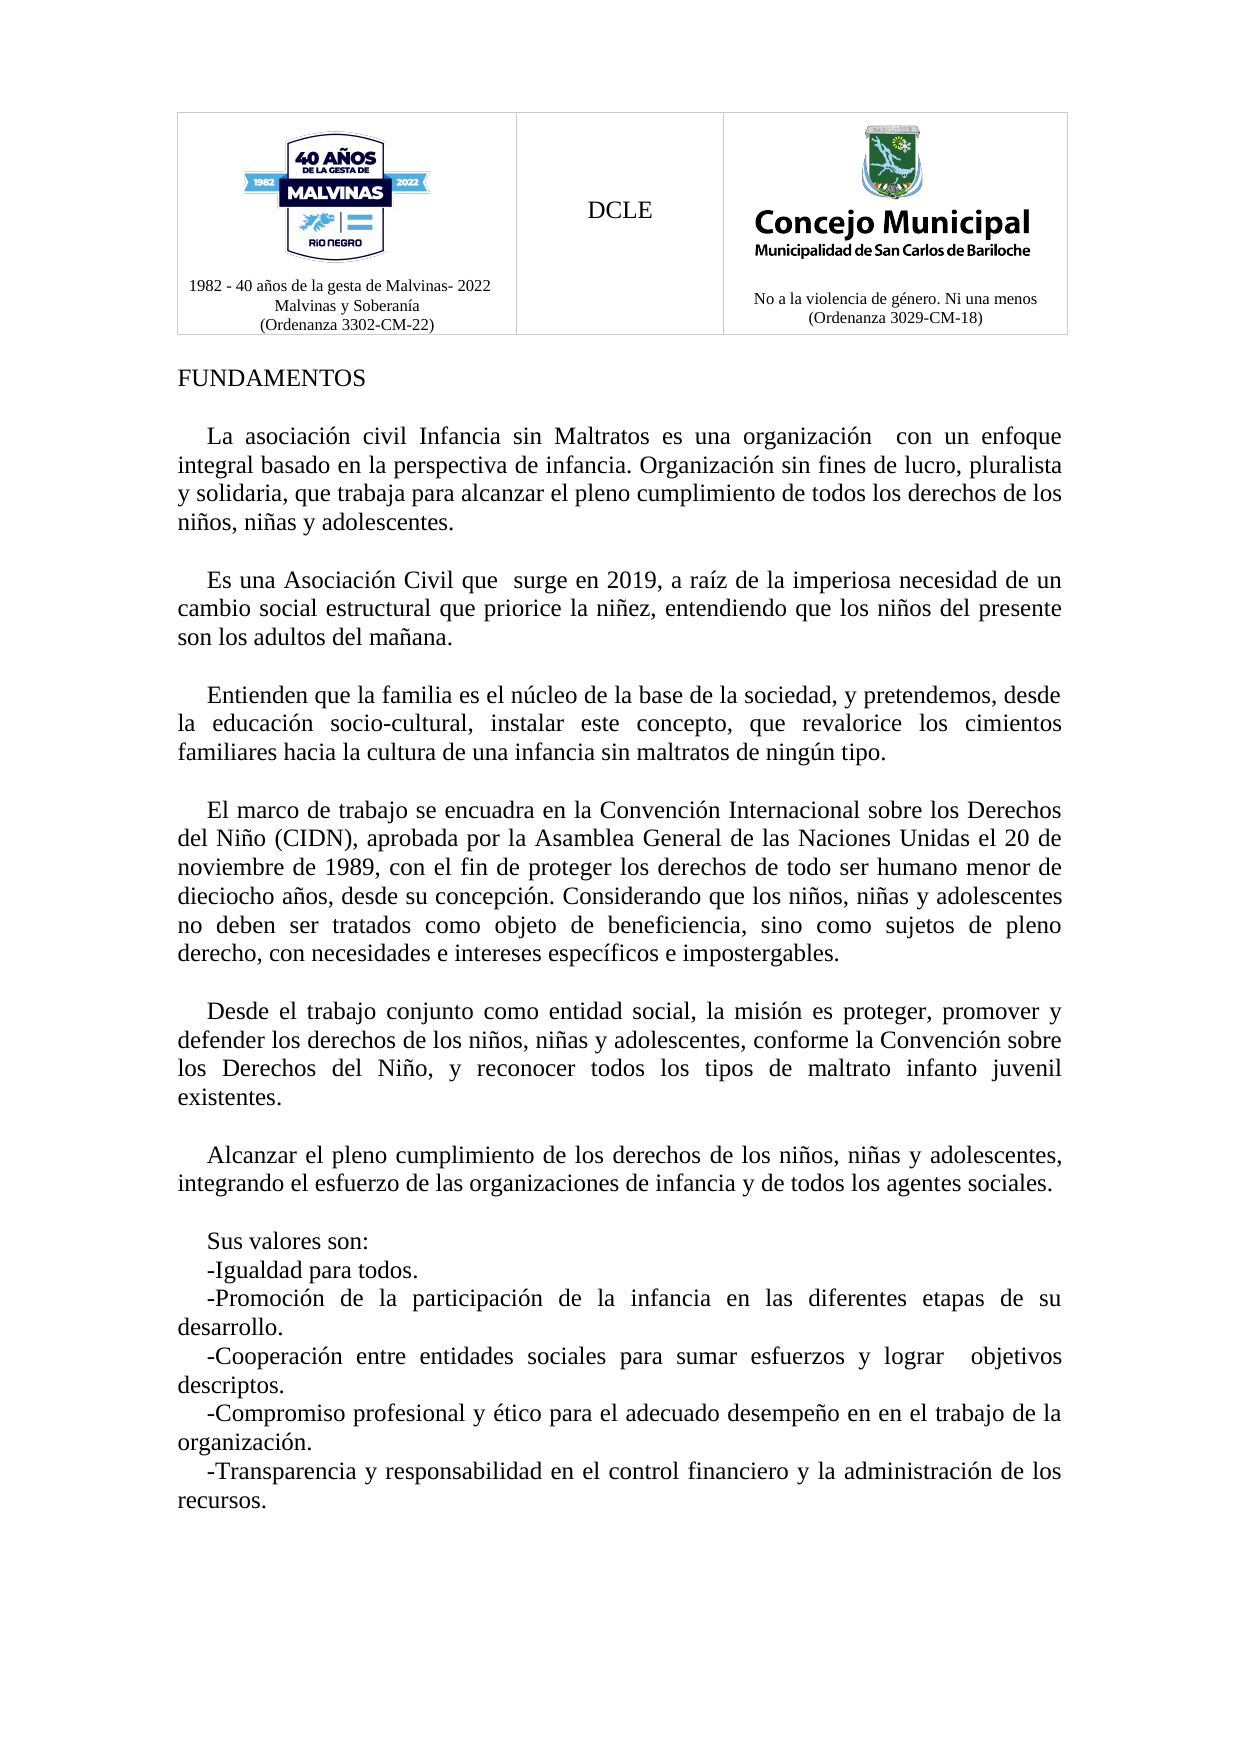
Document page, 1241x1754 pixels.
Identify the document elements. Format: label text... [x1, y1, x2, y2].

picture [243, 125, 433, 271]
text -Transparencia y responsabilidad en el control financiero y la administración de los recursos. [177, 1456, 1063, 1513]
text El marco de trabajo se encuadra en la Convención Internacional sobre los Derechos del Niño (CIDN), aprobada por la Asamblea General de las Naciones Unidas el 20 de noviembre de 1989, con el fin de proteger los derechos de todo ser humano menor de dieciocho años, desde su concepción. Considerando que los niños, niñas y adolescentes no deben ser tratados como objeto de beneficiencia, sino como sujetos de pleno derecho, con necesidades e intereses específicos e impostergables. [177, 795, 1063, 967]
text Alcanzar el pleno cumplimiento de los derechos de los niños, niñas y adolescentes, integrando el esfuerzo de las organizaciones de infancia y de todos los agentes sociales. [177, 1140, 1063, 1197]
text -Compromiso profesional y ético para el adecuado desempeño en en el trabajo de la organización. [177, 1398, 1063, 1456]
text FUNDAMENTOS [177, 363, 1063, 392]
text Desde el trabajo conjunto como entidad social, la misión es proteger, promover y defender los derechos de los niños, niñas y adolescentes, conforme la Convención sobre los Derechos del Niño, y reconocer todos los tipos de maltrato infanto juvenil existentes. [177, 996, 1063, 1111]
text Sus valores son: [177, 1226, 1063, 1255]
text -Igualdad para todos. [177, 1255, 1063, 1283]
text -Cooperación entre entidades sociales para sumar esfuerzos y lograr objetivos descriptos. [177, 1341, 1063, 1398]
text Es una Asociación Civil que surge en 2019, a raíz de la imperiosa necesidad de un cambio social estructural que priorice la niñez, entendiendo que los niños del presente son los adultos del mañana. [177, 565, 1063, 651]
picture [747, 113, 1044, 270]
text -Promoción de la participación de la infancia en las diferentes etapas de su desarrollo. [177, 1283, 1063, 1341]
text La asociación civil Infancia sin Maltratos es una organización con un enfoque integral basado en la perspectiva de infancia. Organización sin fines de lucro, pluralista y solidaria, que trabaja para alcanzar el pleno cumplimiento de todos los derechos de los niños, niñas y adolescentes. [177, 421, 1063, 536]
text Entienden que la familia es el núcleo de la base de la sociedad, y pretendemos, desde la educación socio-cultural, instalar este concepto, que revalorice los cimientos familiares hacia la cultura de una infancia sin maltratos de ningún tipo. [177, 680, 1063, 766]
